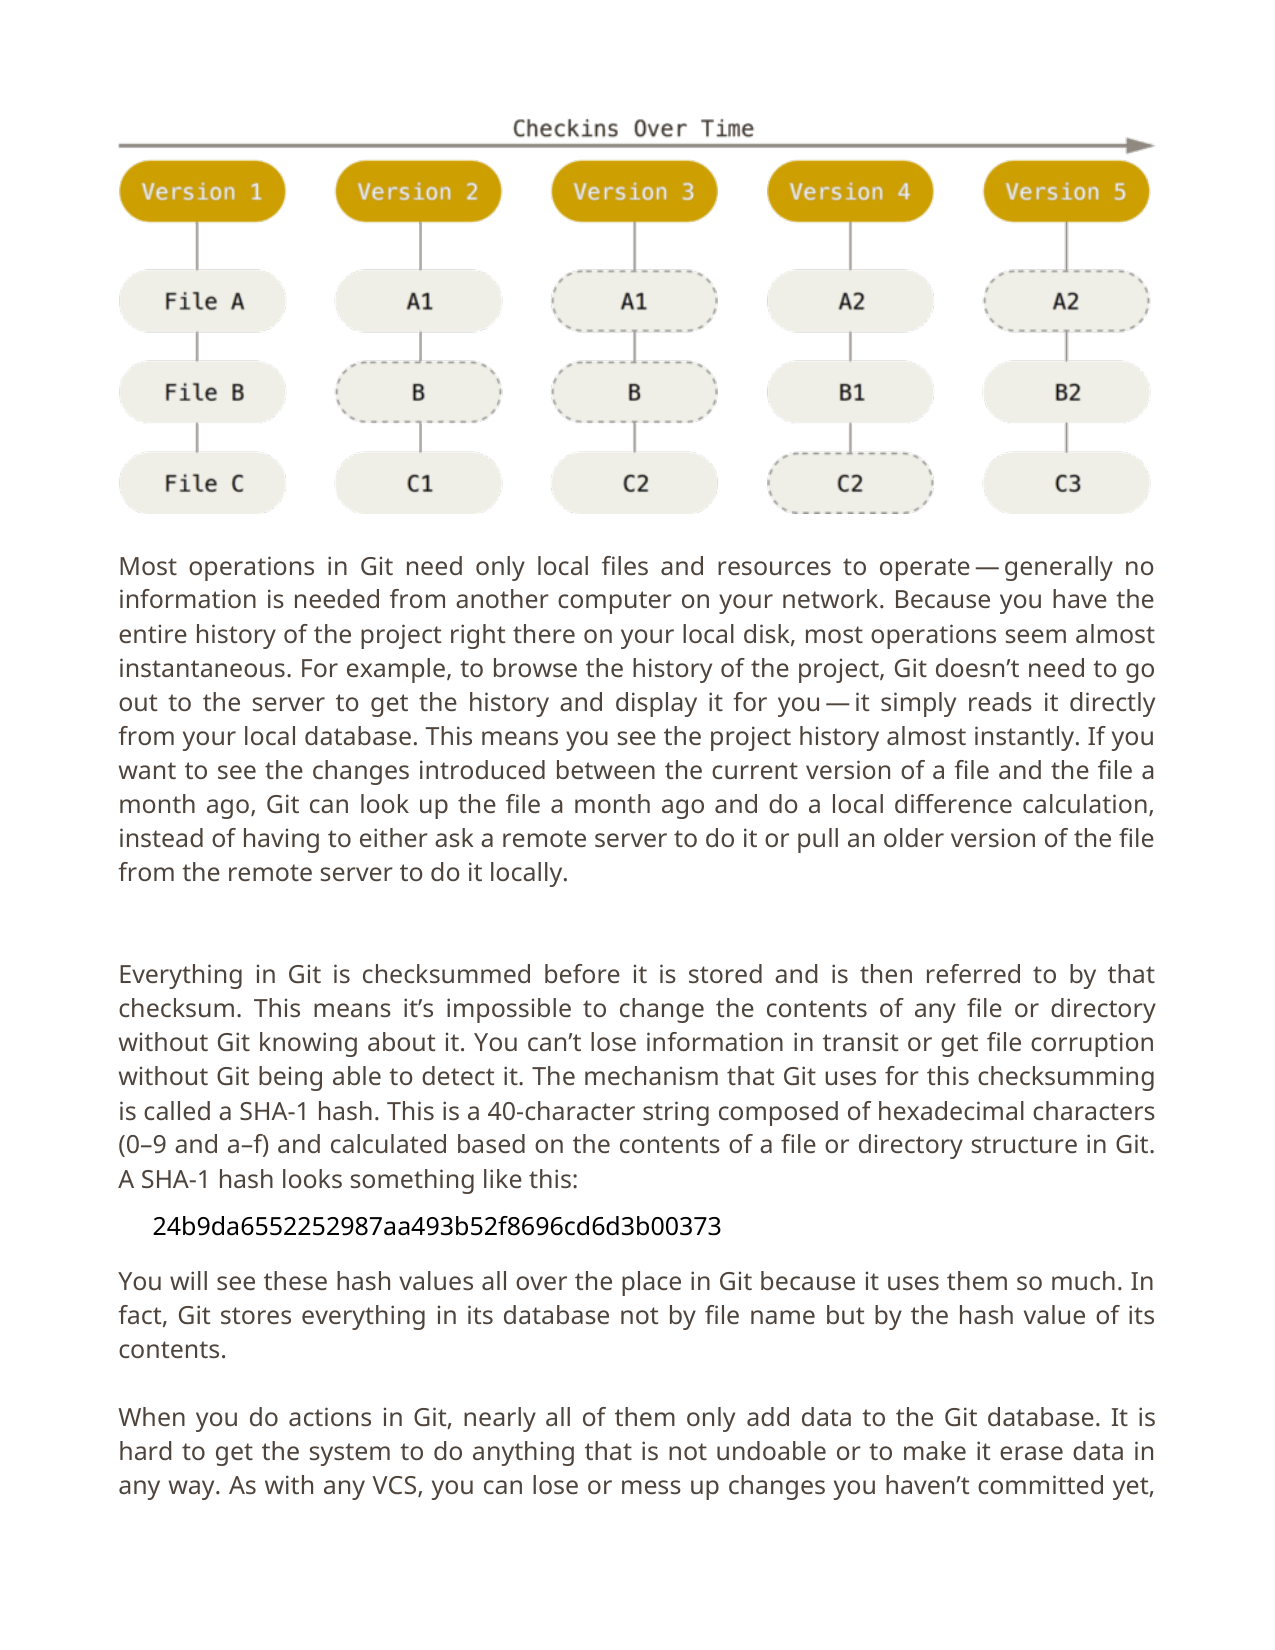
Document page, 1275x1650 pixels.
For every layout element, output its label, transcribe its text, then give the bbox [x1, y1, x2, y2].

text When you do actions in Git, nearly all of them only add data to the Git database. It is hard to get the system to do anything that is not undoable or to make it erase data in any way. As with any VCS, you can lose or mess up changes you haven’t committed yet, [118, 1400, 1157, 1502]
text Everything in Git is checksummed before it is stored and is then referred to by that checksum. This means it’s impossible to change the contents of any file or directory without Git knowing about it. You can’t lose information in transit or get file corruption without Git being able to detect it. The mechanism that Git uses for this checksumming is called a SHA-1 hash. This is a 40-character string composed of hexadecimal characters (0–9 and a–f) and calculated based on the contents of a file or directory structure in Git. A SHA-1 hash looks something like this: [118, 957, 1157, 1195]
text Most operations in Git need only local files and resources to operate — generally no information is needed from another computer on your network. Because you have the entire history of the project right there on your local disk, most operations seem almost instantaneous. For example, to browse the history of the project, Git doesn’t need to go out to the server to get the history and display it for you — it simply reads it directly from your local database. This means you see the project history almost instantly. If you want to see the changes introduced between the current version of a file and the file a month ago, Git can look up the file a month ago and do a local difference calculation, instead of having to either ask a remote server to do it or pull an older version of the file from the remote server to do it locally. [118, 548, 1157, 889]
picture [118, 118, 1157, 514]
text You will see these hash values all over the place in Git because it uses them so much. In fact, Git stores everything in its database not by file name but by the hash value of its contents. [118, 1263, 1157, 1366]
